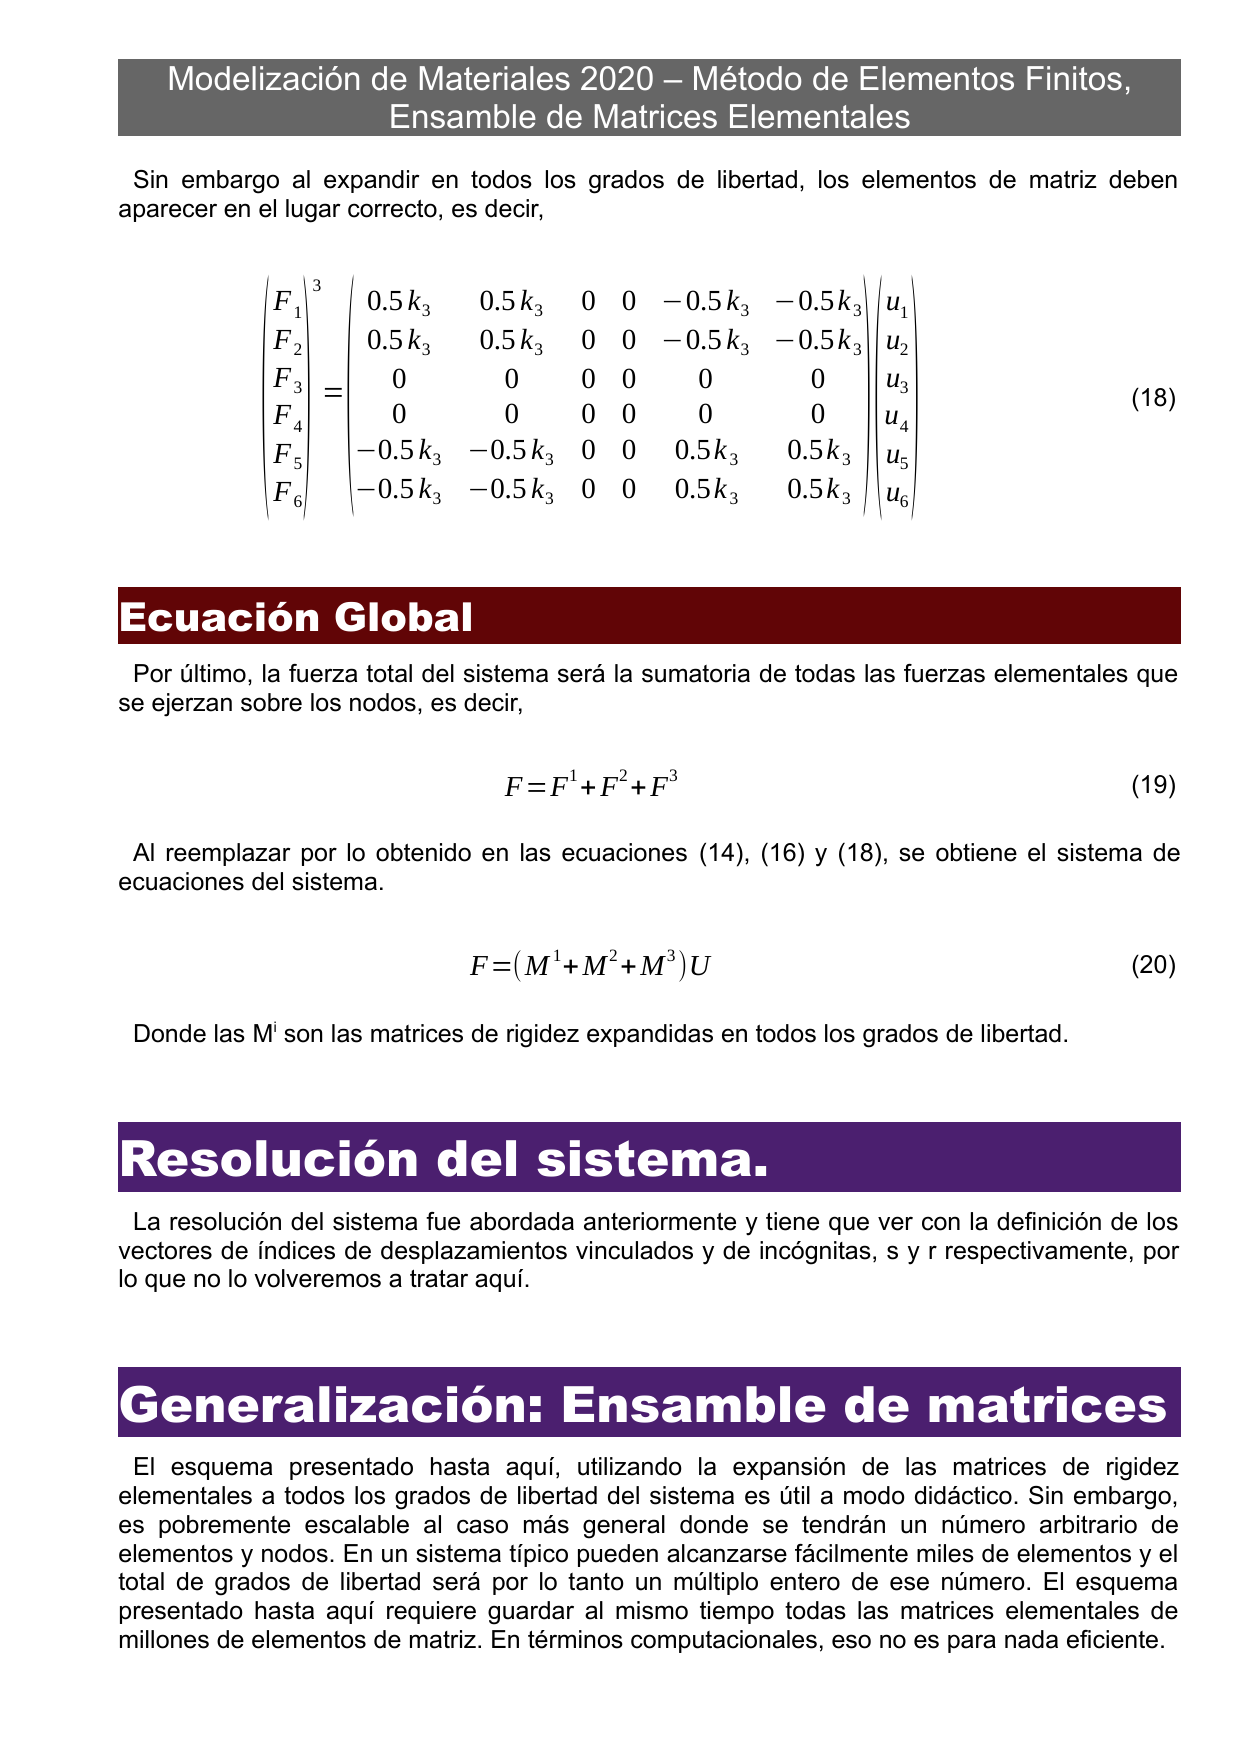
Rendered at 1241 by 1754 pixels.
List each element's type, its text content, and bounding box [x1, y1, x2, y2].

table_header (19) [1063, 761, 1181, 808]
table_header (18) [1063, 267, 1181, 528]
text Sin embargo al expandir en todos los grados de libertad, los elementos de matriz deben aparecer en el lugar correcto, es decir, [118, 165, 1181, 223]
text Donde las Mi son las matrices de rigidez expandidas en todos los grados de libertad. [118, 1019, 1181, 1048]
table_header [118, 940, 1063, 989]
text El esquema presentado hasta aquí, utilizando la expansión de las matrices de rigidez elementales a todos los grados de libertad del sistema es útil a modo didáctico. Sin embargo, es pobremente escalable al caso más general donde se tendrán un número arbitrario de elementos y nodos. En un sistema típico pueden alcanzarse fácilmente miles de elementos y el total de grados de libertad será por lo tanto un múltiplo entero de ese número. El esquema presentado hasta aquí requiere guardar al mismo tiempo todas las matrices elementales de millones de elementos de matriz. En términos computacionales, eso no es para nada eficiente. [118, 1452, 1181, 1653]
text Al reemplazar por lo obtenido en las ecuaciones (14), (16) y (18), se obtiene el sistema de ecuaciones del sistema. [118, 838, 1181, 895]
text Por último, la fuerza total del sistema será la sumatoria de todas las fuerzas elementales que se ejerzan sobre los nodos, es decir, [118, 659, 1181, 716]
subtitle Resolución del sistema. [118, 1122, 1181, 1192]
table_header (20) [1063, 940, 1181, 989]
table_header [118, 761, 1063, 808]
table_header [118, 267, 1063, 528]
text La resolución del sistema fue abordada anteriormente y tiene que ver con la definición de los vectores de índices de desplazamientos vinculados y de incógnitas, s y r respectivamente, por lo que no lo volveremos a tratar aquí. [118, 1207, 1181, 1293]
subtitle Ecuación Global [118, 587, 1181, 644]
subtitle Generalización: Ensamble de matrices [118, 1367, 1181, 1437]
